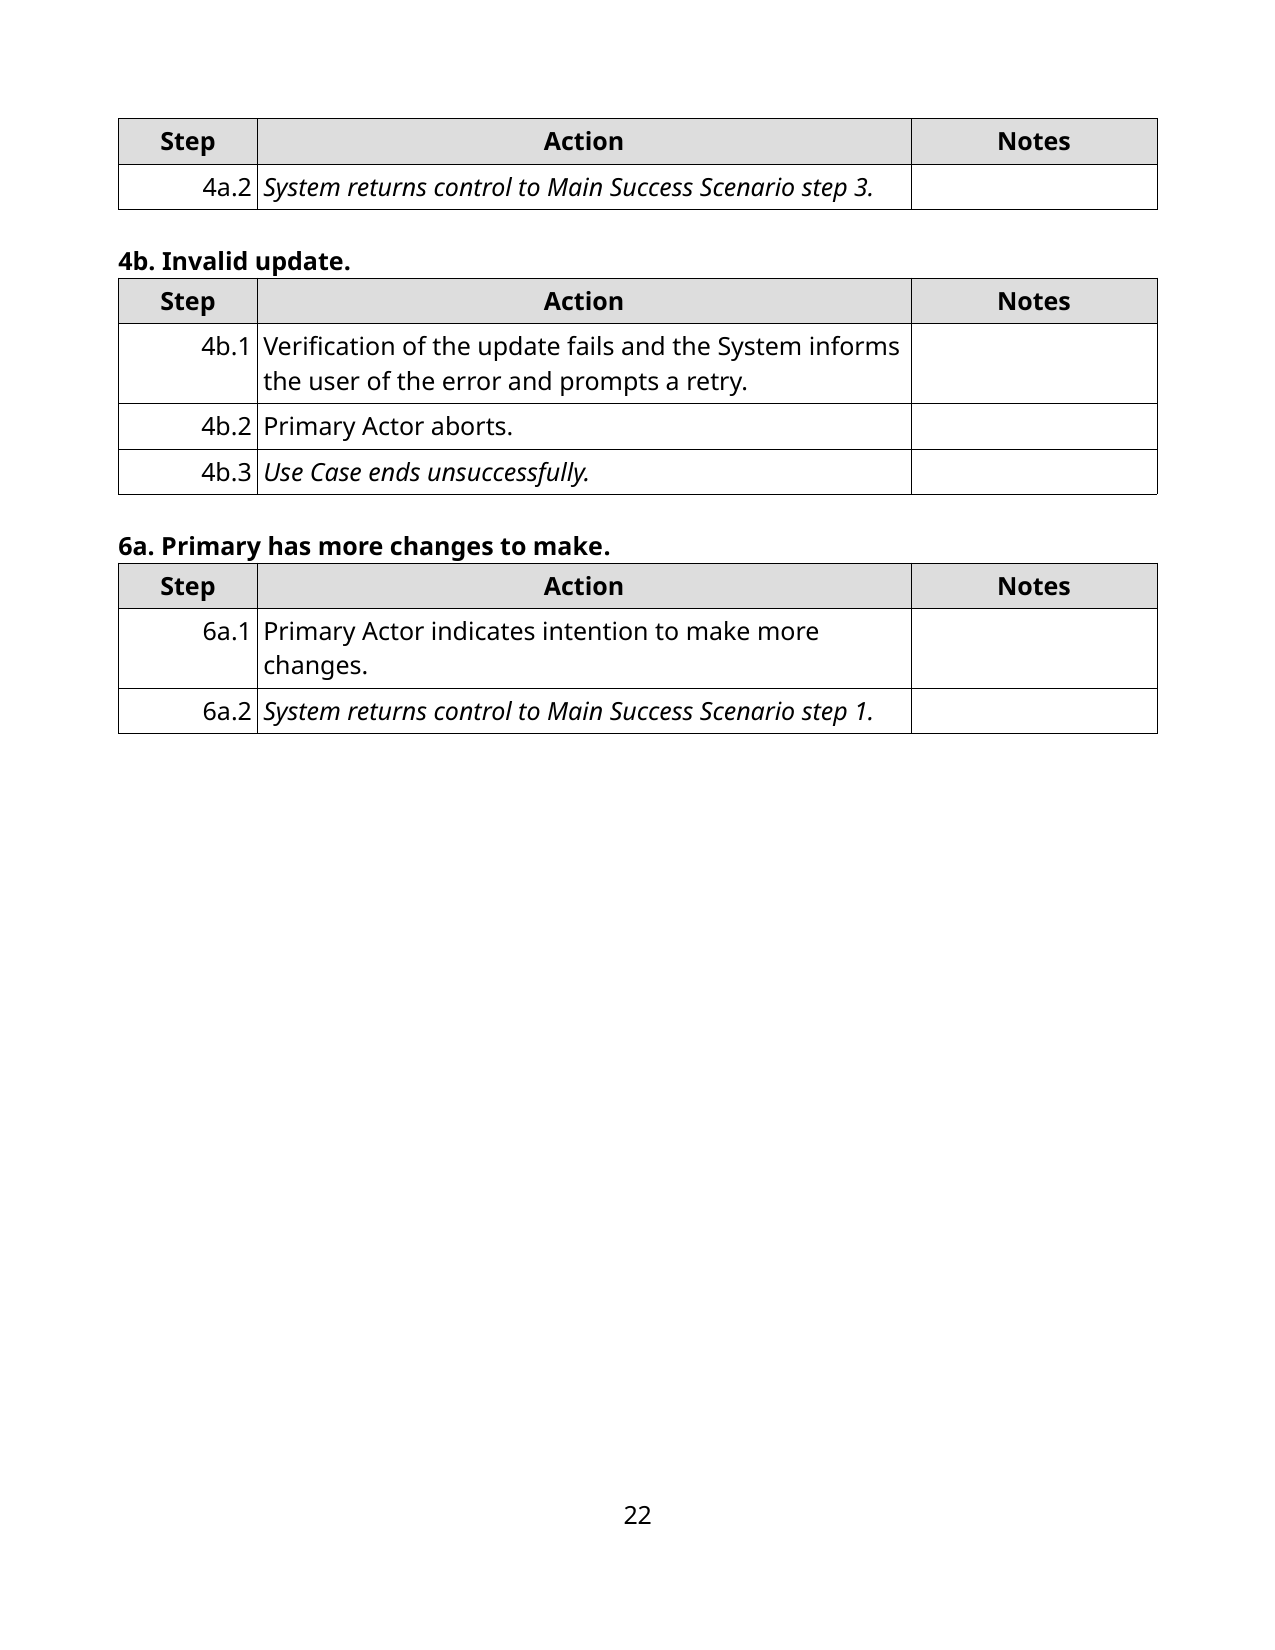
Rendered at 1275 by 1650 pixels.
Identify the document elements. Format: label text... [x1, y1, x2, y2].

table_cell System returns control to Main Success Scenario step 1. [258, 689, 911, 733]
table_cell 4b.1 [119, 324, 257, 403]
table_cell 4b.3 [119, 450, 257, 494]
table_cell Verification of the update fails and the System informs the user of the error and prompts a retry. [258, 324, 911, 403]
table_header Step [119, 564, 257, 608]
table_cell 4a.2 [119, 165, 257, 209]
table_cell [912, 324, 1157, 403]
table_header Notes [912, 564, 1157, 608]
table_cell System returns control to Main Success Scenario step 3. [258, 165, 911, 209]
table_cell [912, 450, 1157, 494]
table_header Step [119, 119, 257, 164]
table_cell 6a.2 [119, 689, 257, 733]
table_header Notes [912, 279, 1157, 323]
table_cell Use Case ends unsuccessfully. [258, 450, 911, 494]
table_cell Primary Actor indicates intention to make more changes. [258, 609, 911, 688]
table_header Notes [912, 119, 1157, 164]
table_header Action [258, 564, 911, 608]
table_header Step [119, 279, 257, 323]
table_cell [912, 689, 1157, 733]
table_cell [912, 404, 1157, 448]
text 6a. Primary has more changes to make. [118, 528, 1157, 562]
table_cell [912, 609, 1157, 688]
table_header Action [258, 119, 911, 164]
table_cell 4b.2 [119, 404, 257, 448]
text 4b. Invalid update. [118, 243, 1157, 278]
table_header Action [258, 279, 911, 323]
table_cell [912, 165, 1157, 209]
table_cell 6a.1 [119, 609, 257, 688]
table_cell Primary Actor aborts. [258, 404, 911, 448]
